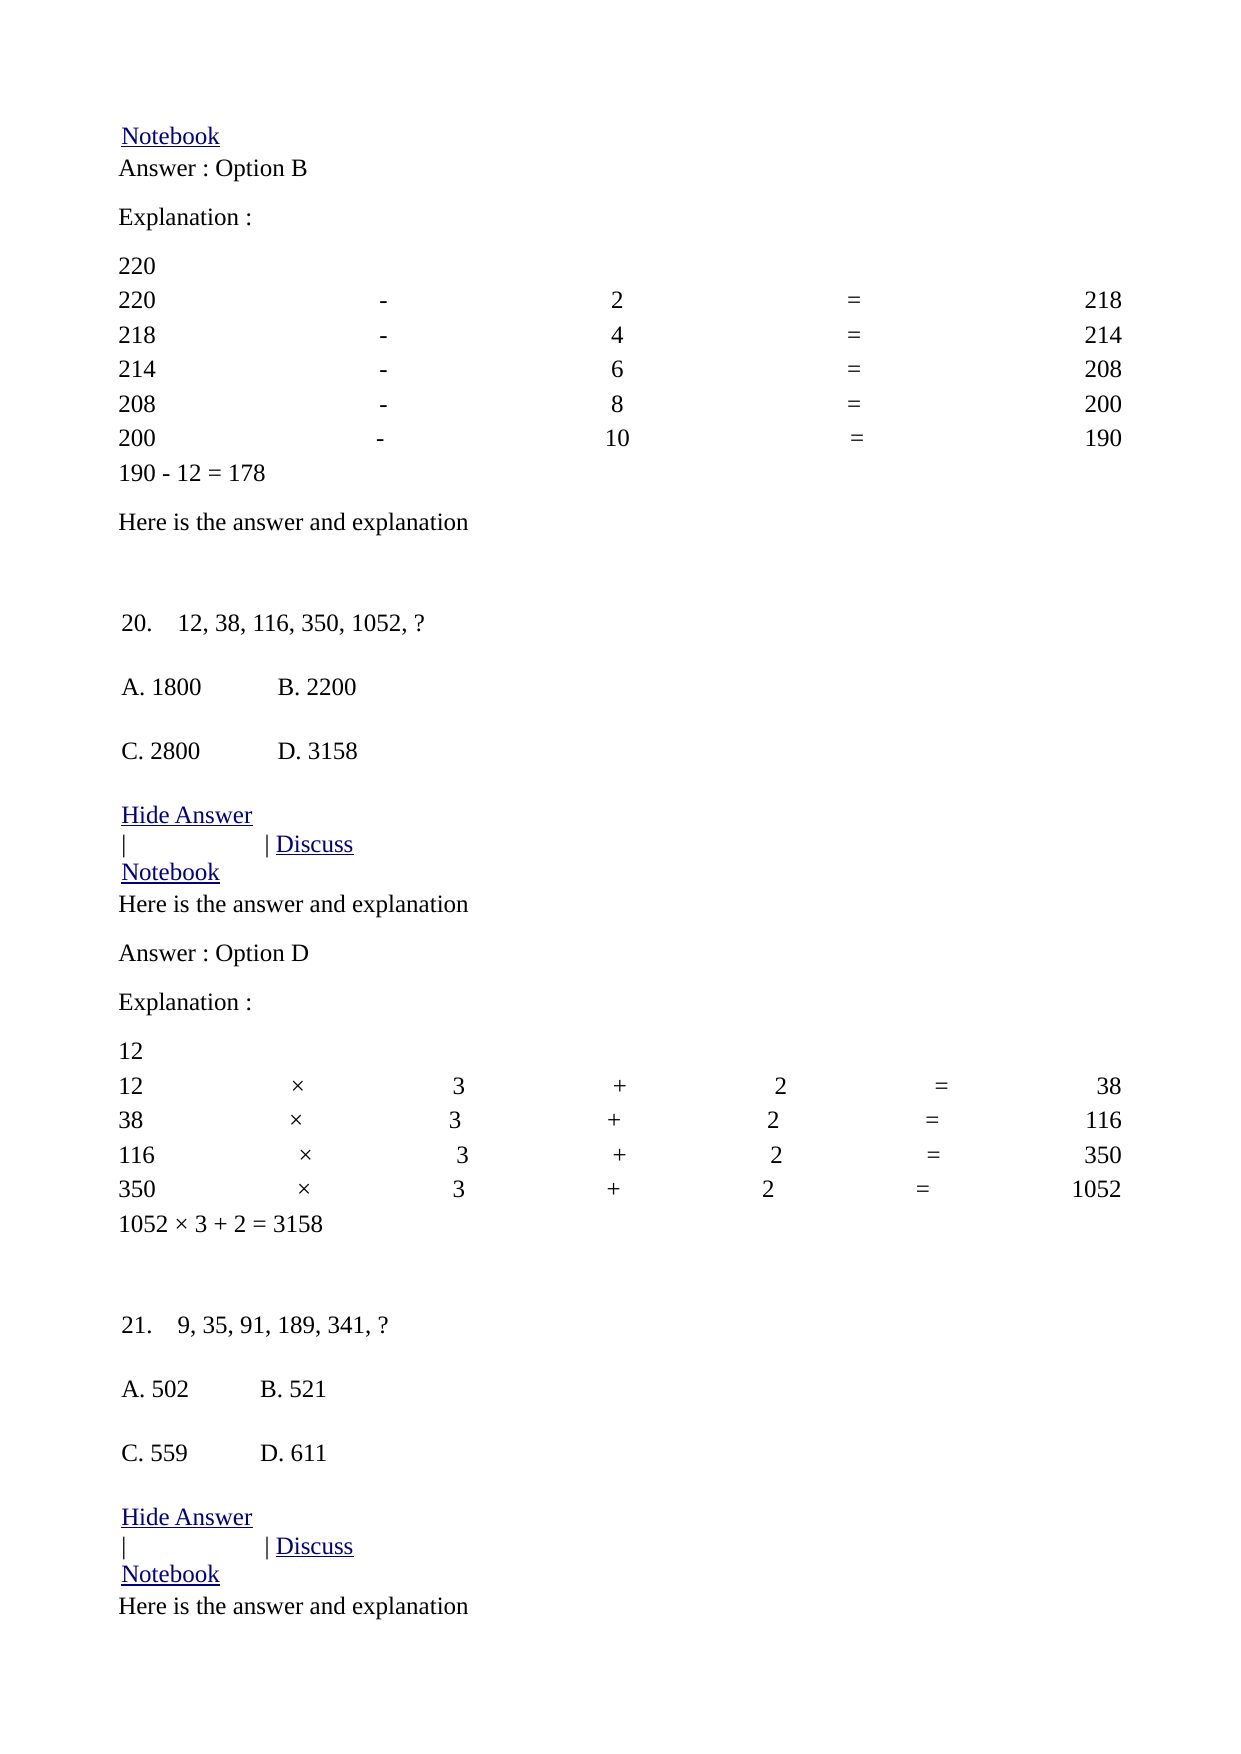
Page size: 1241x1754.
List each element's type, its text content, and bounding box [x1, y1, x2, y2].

table_cell C. 559 [118, 1435, 257, 1499]
table_cell D. 611 [257, 1435, 399, 1499]
table_header Hide Answer | Notebook [118, 797, 261, 889]
text Here is the answer and explanation [118, 1591, 1122, 1620]
text Explanation : [118, 987, 1122, 1016]
table_cell C. 2800 [118, 733, 274, 797]
text Here is the answer and explanation [118, 507, 1122, 536]
text Here is the answer and explanation [118, 889, 1122, 918]
table_cell B. 521 [257, 1371, 399, 1435]
table_cell B. 2200 [274, 669, 436, 733]
table_header Notebook [118, 118, 261, 153]
table_header 20. 12, 38, 116, 350, 1052, ? [118, 605, 436, 669]
table_header [261, 118, 364, 153]
text 220 220 - 2 = 218 218 - 4 = 214 214 - 6 = 208 208 - 8 = 200 200 - 10 = 190 190 - 12 = 178 [118, 251, 1122, 486]
table_cell A. 502 [118, 1371, 257, 1435]
table_header 21. 9, 35, 91, 189, 341, ? [118, 1307, 399, 1371]
text Explanation : [118, 202, 1122, 231]
text Answer : Option B [118, 153, 1122, 181]
table_header | Discuss [261, 1499, 364, 1591]
table_cell A. 1800 [118, 669, 274, 733]
table_cell D. 3158 [274, 733, 436, 797]
table_header Hide Answer | Notebook [118, 1499, 261, 1591]
table_header | Discuss [261, 797, 364, 889]
text 12 12 × 3 + 2 = 38 38 × 3 + 2 = 116 116 × 3 + 2 = 350 350 × 3 + 2 = 1052 1052 × 3 + 2 = 3158 [118, 1036, 1122, 1237]
text Answer : Option D [118, 938, 1122, 967]
